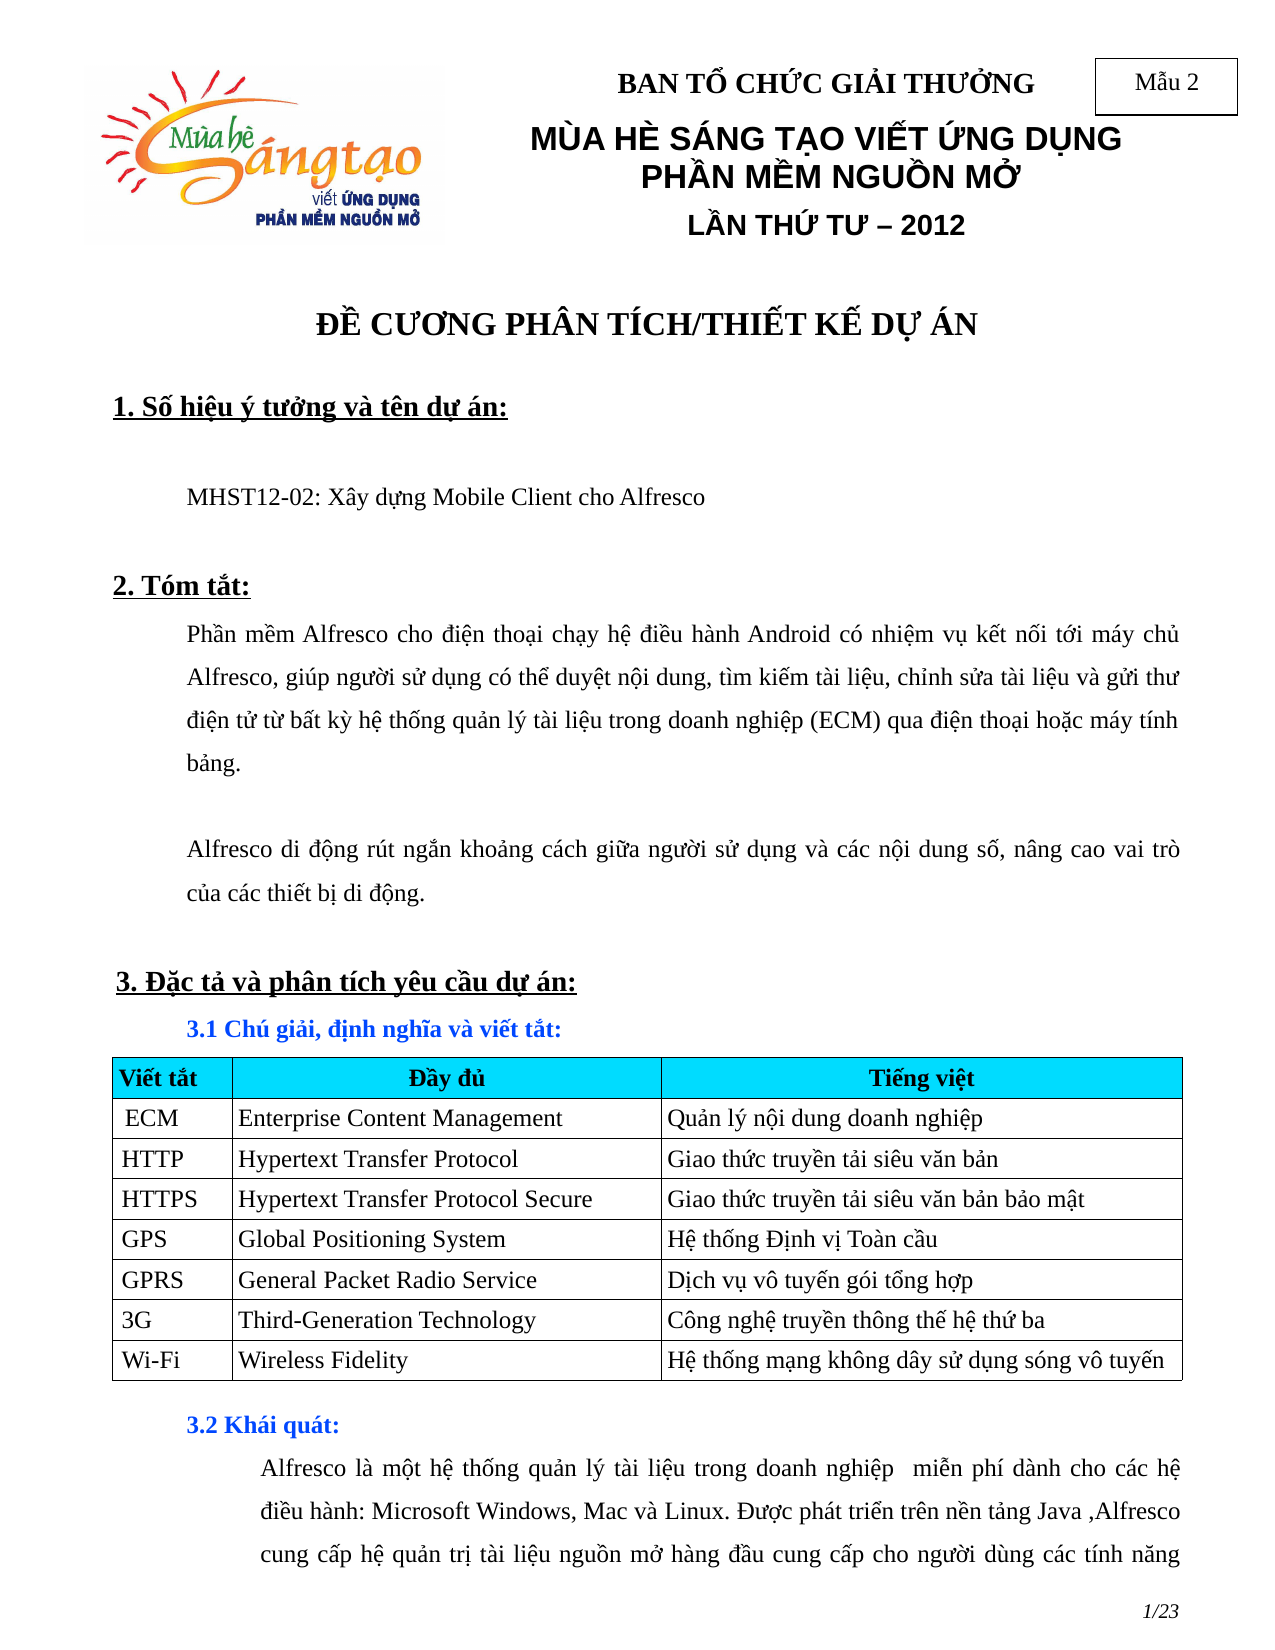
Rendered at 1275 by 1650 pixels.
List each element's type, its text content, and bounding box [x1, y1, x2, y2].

table_cell Global Positioning System [233, 1220, 661, 1259]
table_header Tiếng việt [662, 1058, 1182, 1098]
table_cell Công nghệ truyền thông thế hệ thứ ba [662, 1300, 1182, 1339]
table_cell Giao thức truyền tải siêu văn bản [662, 1139, 1182, 1178]
table_header Đầy đủ [233, 1058, 661, 1098]
table_cell GPS [113, 1220, 232, 1259]
table_cell Wireless Fidelity [233, 1341, 661, 1380]
list 1. Số hiệu ý tưởng và tên dự án: [112, 389, 1181, 422]
table_cell Wi-Fi [113, 1341, 232, 1380]
table_cell HTTP [113, 1139, 232, 1178]
table_cell HTTPS [113, 1179, 232, 1218]
table_header [56, 56, 473, 253]
table_header BAN TỔ CHỨC GIẢI THƯỞNG MÙA HÈ SÁNG TẠO VIẾT ỨNG DỤNG PHẦN MỀM NGUỒN MỞ LẦN THỨ TƯ – 2012 [473, 56, 1180, 253]
table_cell Third-Generation Technology [233, 1300, 661, 1339]
picture [84, 65, 445, 245]
text 2. Tóm tắt: [112, 568, 1181, 602]
list 3. Đặc tả và phân tích yêu cầu dự án: [116, 964, 1181, 997]
table_cell Hệ thống mạng không dây sử dụng sóng vô tuyến [662, 1341, 1182, 1380]
table_cell ECM [113, 1099, 232, 1138]
list Alfresco di động rút ngắn khoảng cách giữa người sử dụng và các nội dung số, nâng cao vai trò của các thiết bị di động. [186, 834, 1181, 906]
text Alfresco là một hệ thống quản lý tài liệu trong doanh nghiệp miễn phí dành cho các hệ điều hành: Microsoft Windows, Mac và Linux. Được phát triển trên nền tảng Java ,Alfresco cung cấp hệ quản trị tài liệu nguồn mở hàng đầu cung cấp cho người dùng các tính năng [260, 1453, 1181, 1568]
table_cell General Packet Radio Service [233, 1260, 661, 1299]
table_cell Hypertext Transfer Protocol [233, 1139, 661, 1178]
text 3.1 Chú giải, định nghĩa và viết tắt: [186, 1014, 1181, 1043]
table_cell Enterprise Content Management [233, 1099, 661, 1138]
table_cell 3G [113, 1300, 232, 1339]
table_cell Quản lý nội dung doanh nghiệp [662, 1099, 1182, 1138]
list Phần mềm Alfresco cho điện thoại chạy hệ điều hành Android có nhiệm vụ kết nối tới máy chủ Alfresco, giúp người sử dụng có thể duyệt nội dung, tìm kiếm tài liệu, chỉnh sửa tài liệu và gửi thư điện tử từ bất kỳ hệ thống quản lý tài liệu trong doanh nghiệp (ECM) qua điện thoại hoặc máy tính bảng. [186, 619, 1181, 777]
text 3.2 Khái quát: [186, 1410, 1181, 1439]
text MHST12-02: Xây dựng Mobile Client cho Alfresco [186, 482, 1181, 511]
table_cell Hypertext Transfer Protocol Secure [233, 1179, 661, 1218]
table_cell Giao thức truyền tải siêu văn bản bảo mật [662, 1179, 1182, 1218]
table_header Viết tắt [113, 1058, 232, 1098]
table_cell GPRS [113, 1260, 232, 1299]
table_cell Hệ thống Định vị Toàn cầu [662, 1220, 1182, 1259]
table_cell Dịch vụ vô tuyến gói tổng hợp [662, 1260, 1182, 1299]
text ĐỀ CƯƠNG PHÂN TÍCH/THIẾT KẾ DỰ ÁN [112, 304, 1181, 343]
